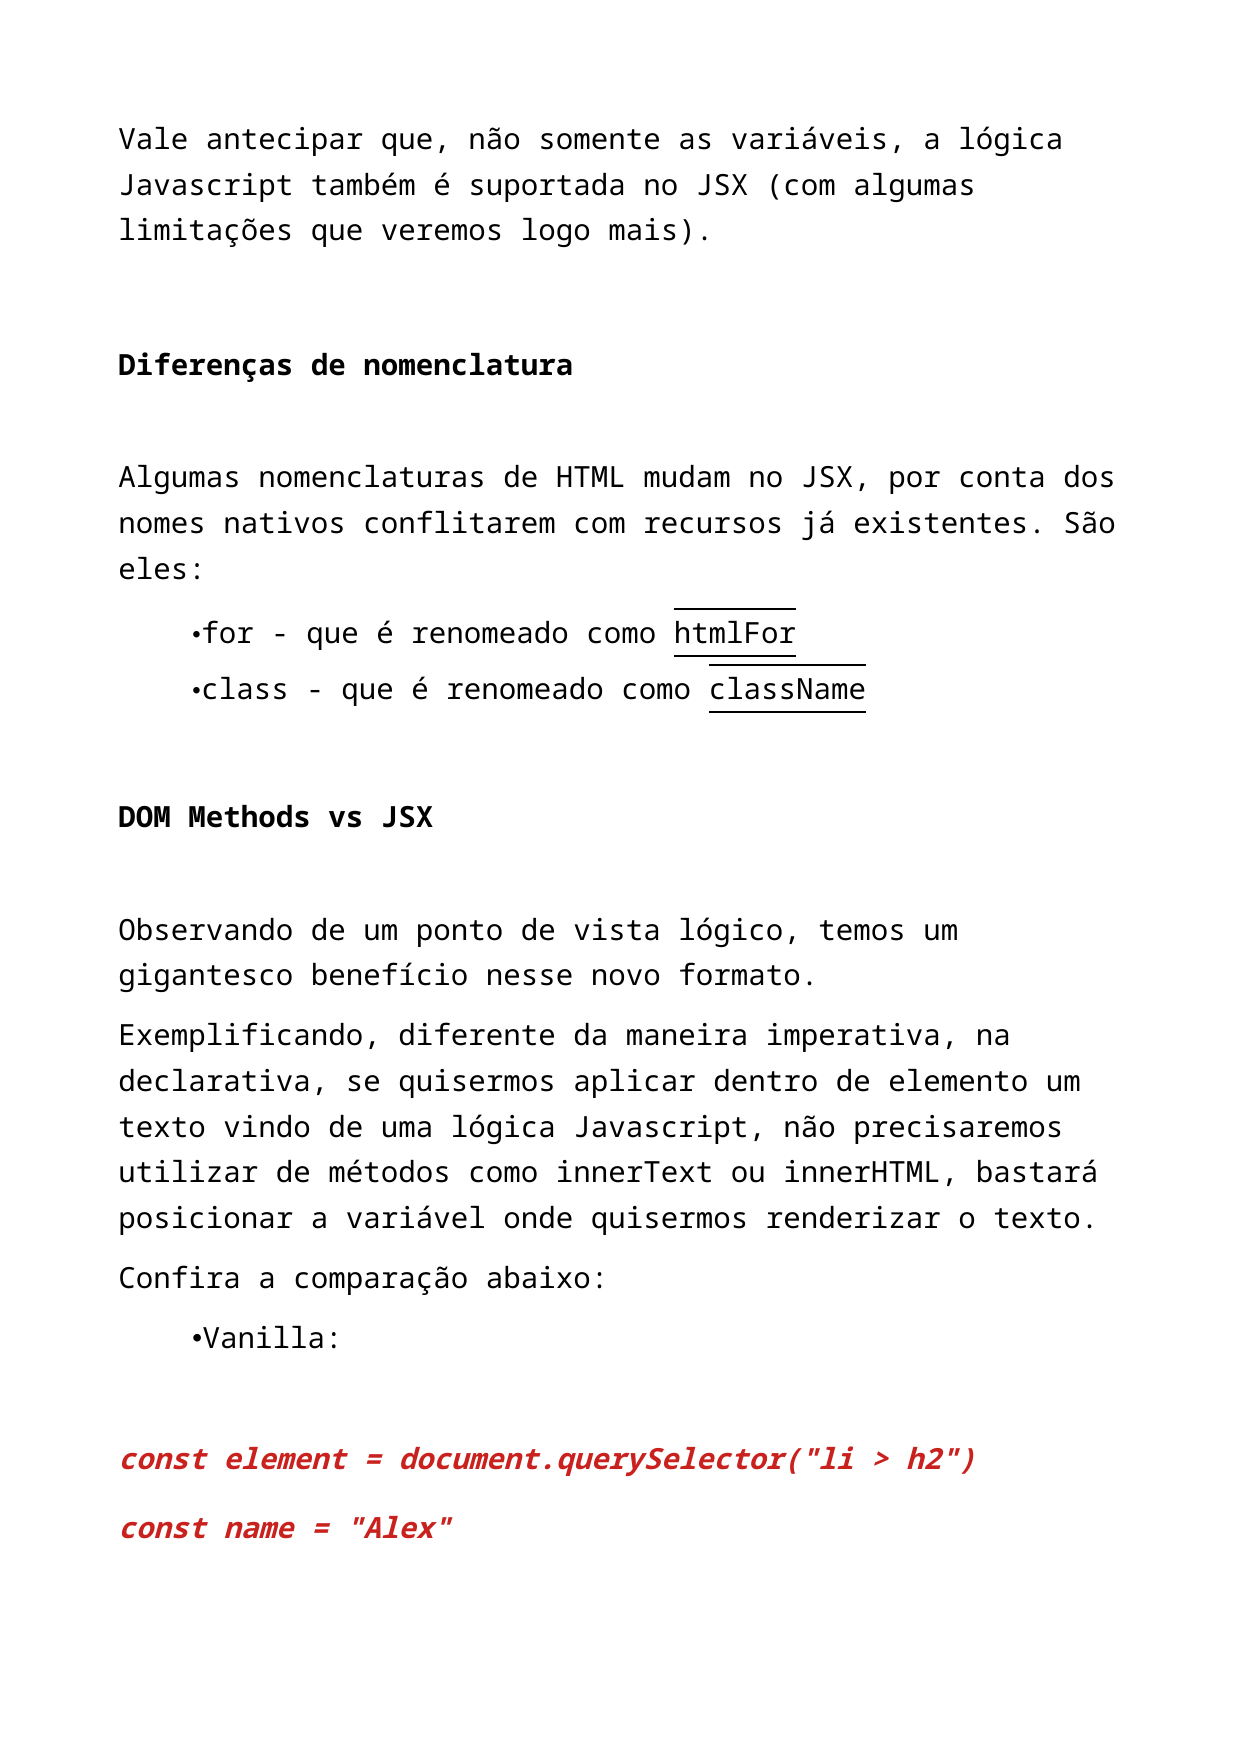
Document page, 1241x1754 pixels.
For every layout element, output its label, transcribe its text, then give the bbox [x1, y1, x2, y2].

list class - que é renomeado como className [118, 664, 1122, 713]
subtitle Diferenças de nomenclatura [118, 344, 1122, 384]
text Algumas nomenclaturas de HTML mudam no JSX, por conta dos nomes nativos conflitarem com recursos já existentes. São eles: [118, 457, 1122, 588]
text Vale antecipar que, não somente as variáveis, a lógica Javascript também é suportada no JSX (com algumas limitações que veremos logo mais). [118, 118, 1122, 249]
text Exemplificando, diferente da maneira imperativa, na declarativa, se quisermos aplicar dentro de elemento um texto vindo de uma lógica Javascript, não precisaremos utilizar de métodos como innerText ou innerHTML, bastará posicionar a variável onde quisermos renderizar o texto. [118, 1015, 1122, 1237]
text const element = document.querySelector("li > h2") [118, 1438, 1122, 1478]
list for - que é renomeado como htmlFor [118, 608, 1122, 657]
subtitle DOM Methods vs JSX [118, 796, 1122, 836]
text Observando de um ponto de vista lógico, temos um gigantesco benefício nesse novo formato. [118, 909, 1122, 994]
text const name = "Alex" [118, 1507, 1122, 1547]
text Confira a comparação abaixo: [118, 1257, 1122, 1297]
list Vanilla: [118, 1318, 1122, 1357]
